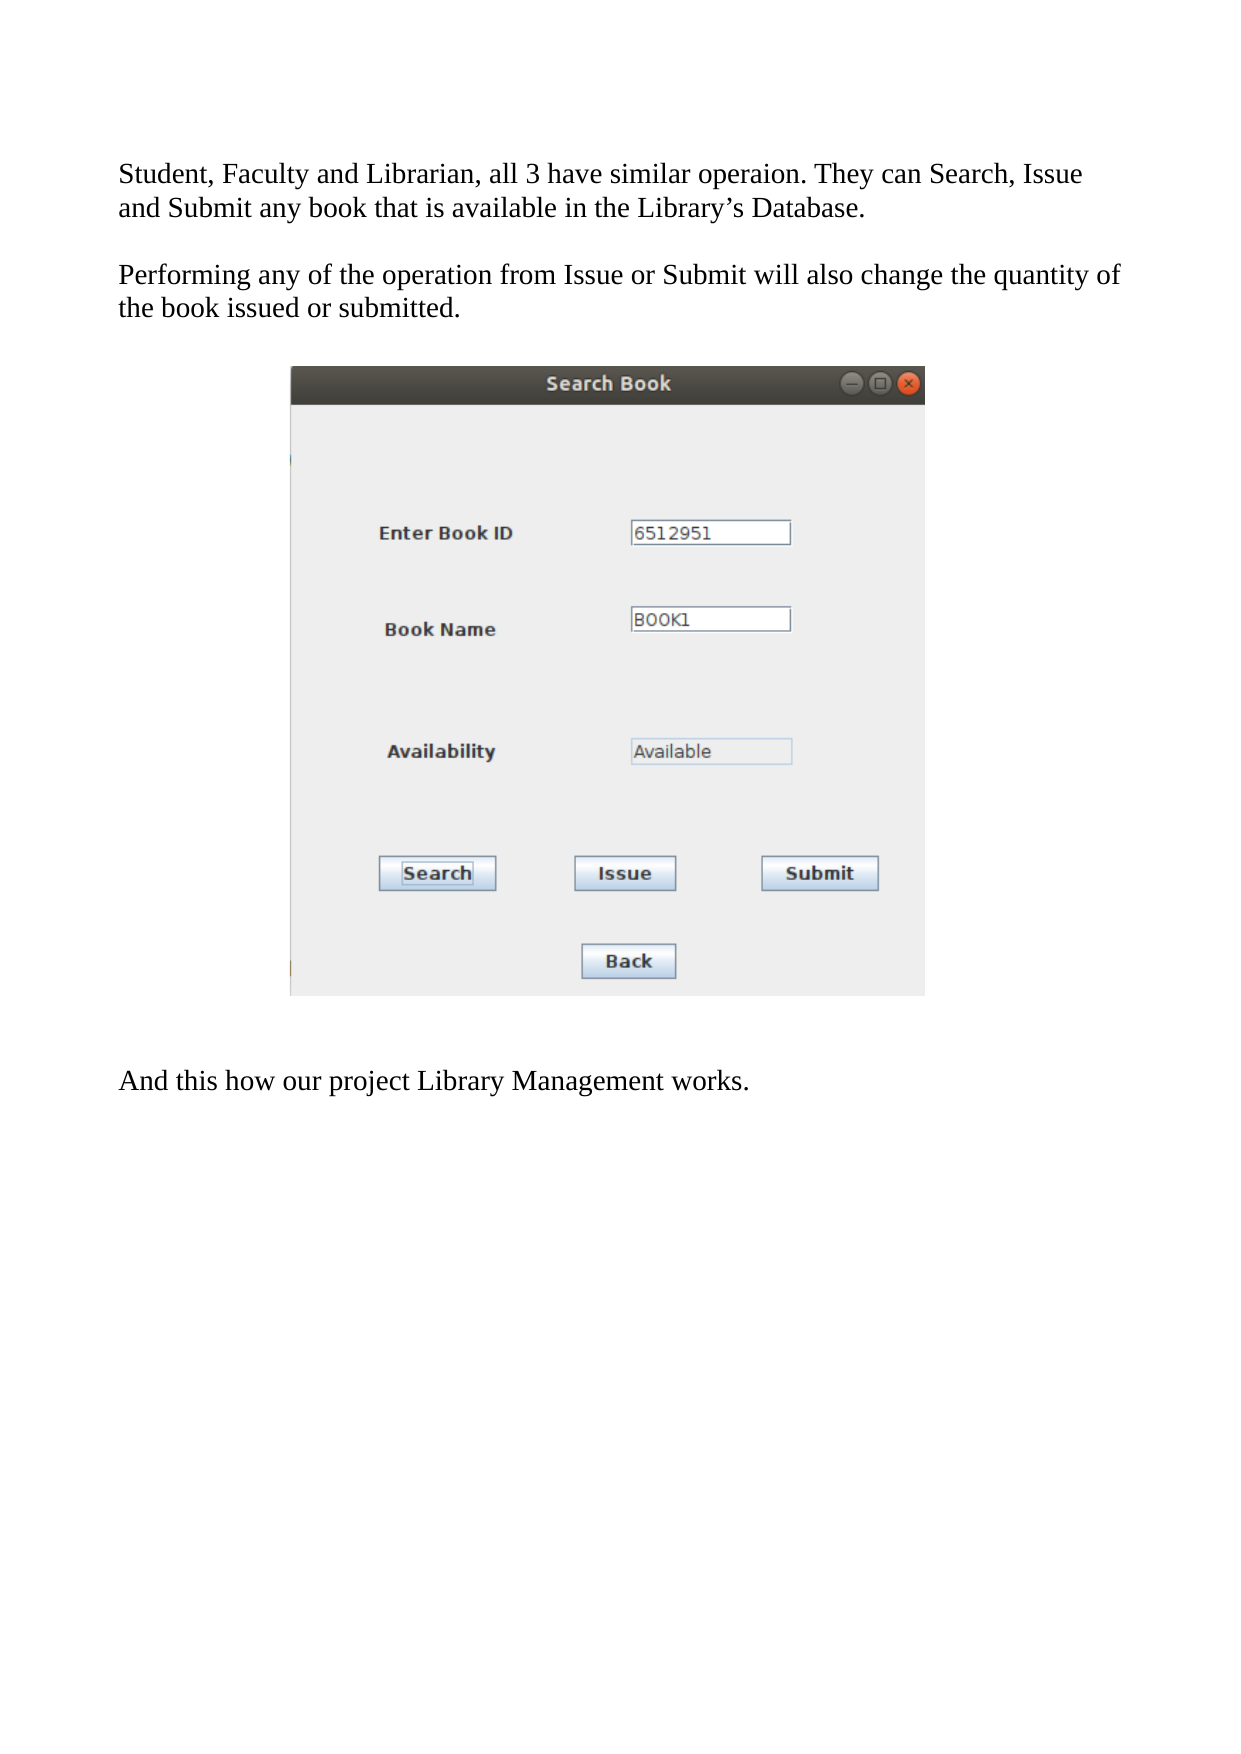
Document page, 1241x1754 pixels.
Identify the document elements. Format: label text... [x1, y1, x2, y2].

text Student, Faculty and Librarian, all 3 have similar operaion. They can Search, Issue and Submit any book that is available in the Library’s Database. [118, 156, 1122, 223]
picture [436, 366, 776, 996]
text And this how our project Library Management works. [118, 1063, 1122, 1097]
text Performing any of the operation from Issue or Submit will also change the quantity of the book issued or submitted. [118, 257, 1122, 324]
